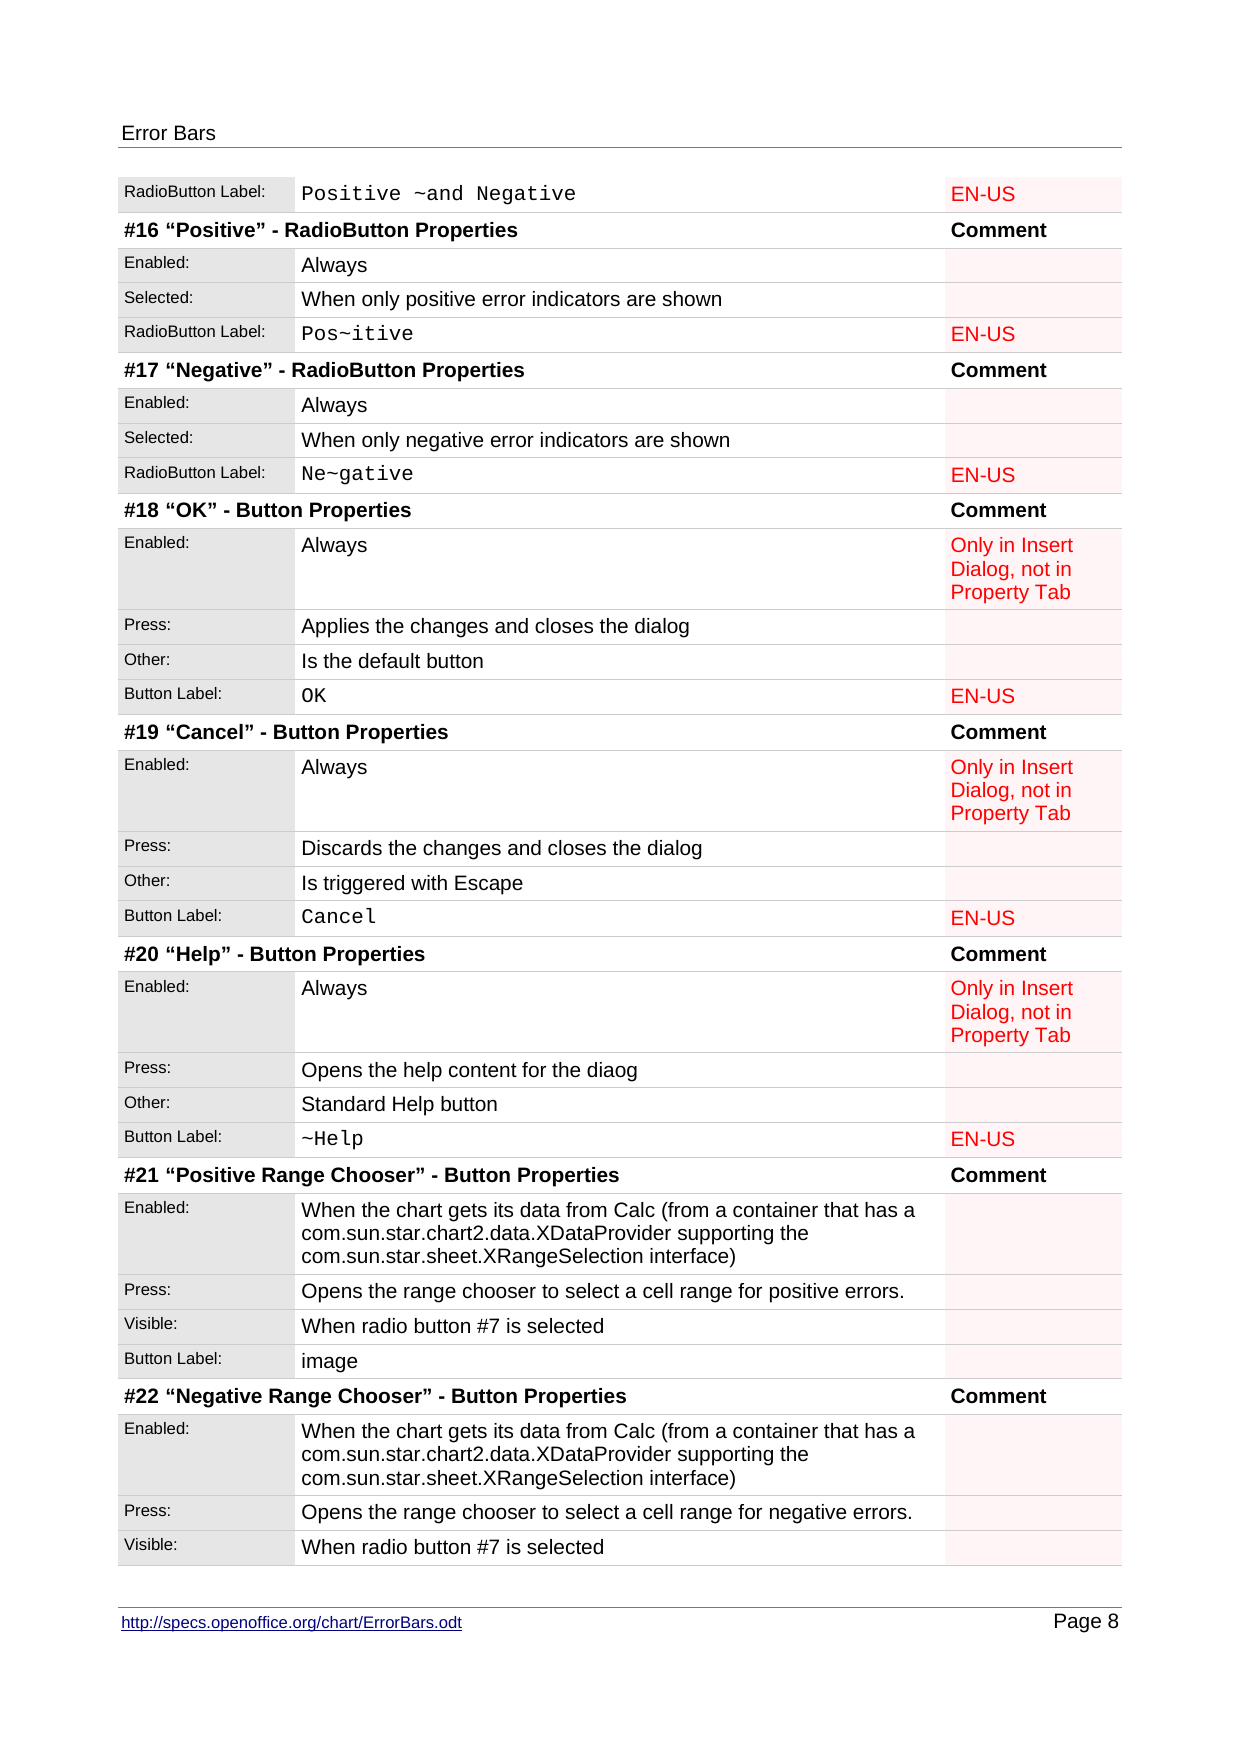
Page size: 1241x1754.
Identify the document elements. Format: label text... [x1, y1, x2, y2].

table_cell [945, 283, 1122, 317]
table_cell [945, 1415, 1122, 1495]
table_cell Enabled: [118, 1415, 295, 1495]
table_cell Press: [118, 1496, 295, 1530]
table_cell When only positive error indicators are shown [295, 283, 945, 317]
table_cell Standard Help button [295, 1088, 945, 1122]
table_cell Press: [118, 832, 295, 866]
table_cell RadioButton Label: [118, 318, 295, 352]
table_cell RadioButton Label: [118, 458, 295, 493]
table_cell Is triggered with Escape [295, 867, 945, 900]
table_cell image [295, 1345, 945, 1378]
table_cell Enabled: [118, 249, 295, 282]
table_cell EN-US [945, 901, 1122, 936]
table_cell Pos~itive [295, 318, 945, 352]
table_header Comment [945, 353, 1122, 388]
table_cell When radio button #7 is selected [295, 1310, 945, 1344]
table_cell Press: [118, 610, 295, 644]
table_cell [945, 645, 1122, 679]
table_cell Enabled: [118, 529, 295, 609]
table_header Comment [945, 715, 1122, 749]
table_cell Selected: [118, 424, 295, 457]
table_cell Always [295, 972, 945, 1052]
table_cell Always [295, 389, 945, 423]
table_cell OK [295, 680, 945, 714]
table_cell Applies the changes and closes the dialog [295, 610, 945, 644]
table_cell Ne~gative [295, 458, 945, 493]
table_cell Is the default button [295, 645, 945, 679]
table_cell Other: [118, 867, 295, 900]
table_cell [945, 1496, 1122, 1530]
table_cell EN-US [945, 1123, 1122, 1157]
table_header Comment [945, 1158, 1122, 1193]
table_header Comment [945, 213, 1122, 247]
table_header Comment [945, 1379, 1122, 1414]
table_cell EN-US [945, 318, 1122, 352]
table_cell Opens the range chooser to select a cell range for positive errors. [295, 1275, 945, 1309]
table_cell Press: [118, 1275, 295, 1309]
table_cell Press: [118, 1053, 295, 1087]
table_cell Selected: [118, 283, 295, 317]
table_cell Enabled: [118, 389, 295, 423]
table_cell EN-US [945, 458, 1122, 493]
table_cell Button Label: [118, 1345, 295, 1378]
table_cell When radio button #7 is selected [295, 1531, 945, 1565]
table_cell [945, 1053, 1122, 1087]
table_cell Cancel [295, 901, 945, 936]
table_cell Visible: [118, 1310, 295, 1344]
table_cell Only in Insert Dialog, not in Property Tab [945, 751, 1122, 831]
table_cell Positive ~and Negative [295, 177, 945, 212]
table_cell EN-US [945, 680, 1122, 714]
table_cell Button Label: [118, 1123, 295, 1157]
table_cell Opens the help content for the diaog [295, 1053, 945, 1087]
table_cell Visible: [118, 1531, 295, 1565]
table_cell [945, 1310, 1122, 1344]
table_cell RadioButton Label: [118, 177, 295, 212]
table_cell [945, 424, 1122, 457]
table_cell [945, 249, 1122, 282]
table_cell [945, 832, 1122, 866]
table_header “Positive Range Chooser” - Button Properties [118, 1158, 945, 1193]
table_cell When only negative error indicators are shown [295, 424, 945, 457]
table_header “Cancel” - Button Properties [118, 715, 945, 749]
table_header “Negative Range Chooser” - Button Properties [118, 1379, 945, 1414]
table_cell Other: [118, 645, 295, 679]
table_cell Always [295, 249, 945, 282]
table_cell Enabled: [118, 972, 295, 1052]
table_cell Enabled: [118, 751, 295, 831]
table_cell [945, 1275, 1122, 1309]
table_cell Other: [118, 1088, 295, 1122]
table_cell Only in Insert Dialog, not in Property Tab [945, 972, 1122, 1052]
table_cell Only in Insert Dialog, not in Property Tab [945, 529, 1122, 609]
table_cell Opens the range chooser to select a cell range for negative errors. [295, 1496, 945, 1530]
table_cell [945, 1531, 1122, 1565]
table_cell When the chart gets its data from Calc (from a container that has a com.sun.star.chart2.data.XDataProvider supporting the com.sun.star.sheet.XRangeSelection interface) [295, 1415, 945, 1495]
table_header “OK” - Button Properties [118, 494, 945, 528]
table_cell Always [295, 751, 945, 831]
table_cell [945, 1194, 1122, 1274]
table_header “Positive” - RadioButton Properties [118, 213, 945, 247]
table_cell Always [295, 529, 945, 609]
table_cell When the chart gets its data from Calc (from a container that has a com.sun.star.chart2.data.XDataProvider supporting the com.sun.star.sheet.XRangeSelection interface) [295, 1194, 945, 1274]
table_cell Button Label: [118, 680, 295, 714]
table_header Comment [945, 494, 1122, 528]
table_header Comment [945, 937, 1122, 971]
table_cell EN-US [945, 177, 1122, 212]
table_cell [945, 867, 1122, 900]
table_cell [945, 389, 1122, 423]
table_cell Discards the changes and closes the dialog [295, 832, 945, 866]
table_cell [945, 610, 1122, 644]
table_cell [945, 1088, 1122, 1122]
table_cell ~Help [295, 1123, 945, 1157]
table_header “Help” - Button Properties [118, 937, 945, 971]
table_header “Negative” - RadioButton Properties [118, 353, 945, 388]
table_cell Enabled: [118, 1194, 295, 1274]
table_cell [945, 1345, 1122, 1378]
table_cell Button Label: [118, 901, 295, 936]
